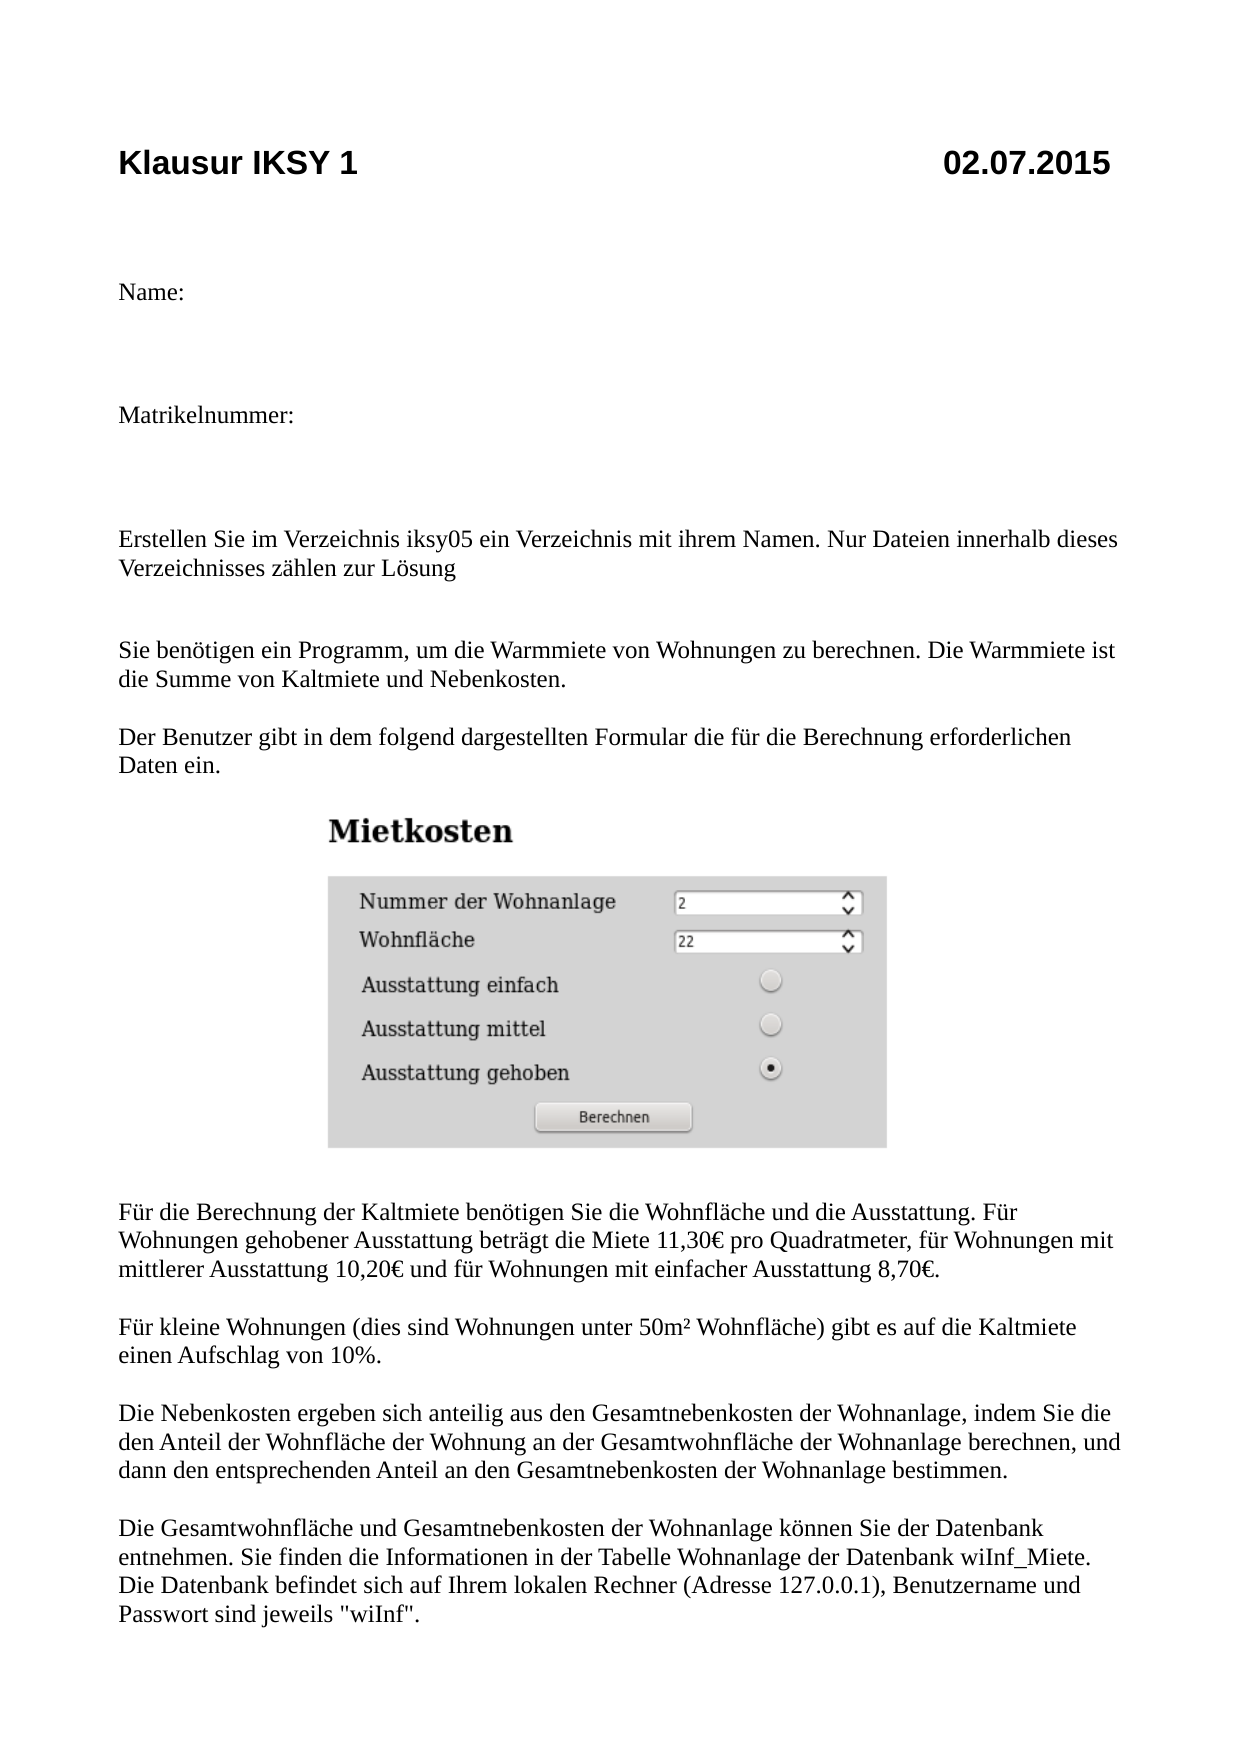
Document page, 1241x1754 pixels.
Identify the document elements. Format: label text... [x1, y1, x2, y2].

text Die Gesamtwohnfläche und Gesamtnebenkosten der Wohnanlage können Sie der Datenbank entnehmen. Sie finden die Informationen in der Tabelle Wohnanlage der Datenbank wiInf_Miete. [118, 1513, 1122, 1570]
text Name: [118, 277, 1122, 306]
subtitle Klausur IKSY 1 02.07.2015 [118, 143, 1122, 182]
text Erstellen Sie im Verzeichnis iksy05 ein Verzeichnis mit ihrem Namen. Nur Dateien innerhalb dieses Verzeichnisses zählen zur Lösung [118, 524, 1122, 582]
picture [320, 808, 920, 1168]
text Die Nebenkosten ergeben sich anteilig aus den Gesamtnebenkosten der Wohnanlage, indem Sie die den Anteil der Wohnfläche der Wohnung an der Gesamtwohnfläche der Wohnanlage berechnen, und dann den entsprechenden Anteil an den Gesamtnebenkosten der Wohnanlage bestimmen. [118, 1398, 1122, 1484]
text Für kleine Wohnungen (dies sind Wohnungen unter 50m² Wohnfläche) gibt es auf die Kaltmiete einen Aufschlag von 10%. [118, 1312, 1122, 1369]
text Der Benutzer gibt in dem folgend dargestellten Formular die für die Berechnung erforderlichen Daten ein. [118, 722, 1122, 779]
text Matrikelnummer: [118, 401, 1122, 429]
text Die Datenbank befindet sich auf Ihrem lokalen Rechner (Adresse 127.0.0.1), Benutzername und Passwort sind jeweils "wiInf". [118, 1570, 1122, 1628]
text Sie benötigen ein Programm, um die Warmmiete von Wohnungen zu berechnen. Die Warmmiete ist die Summe von Kaltmiete und Nebenkosten. [118, 636, 1122, 693]
text Für die Berechnung der Kaltmiete benötigen Sie die Wohnfläche und die Ausstattung. Für Wohnungen gehobener Ausstattung beträgt die Miete 11,30€ pro Quadratmeter, für Wohnungen mit mittlerer Ausstattung 10,20€ und für Wohnungen mit einfacher Ausstattung 8,70€. [118, 1197, 1122, 1283]
